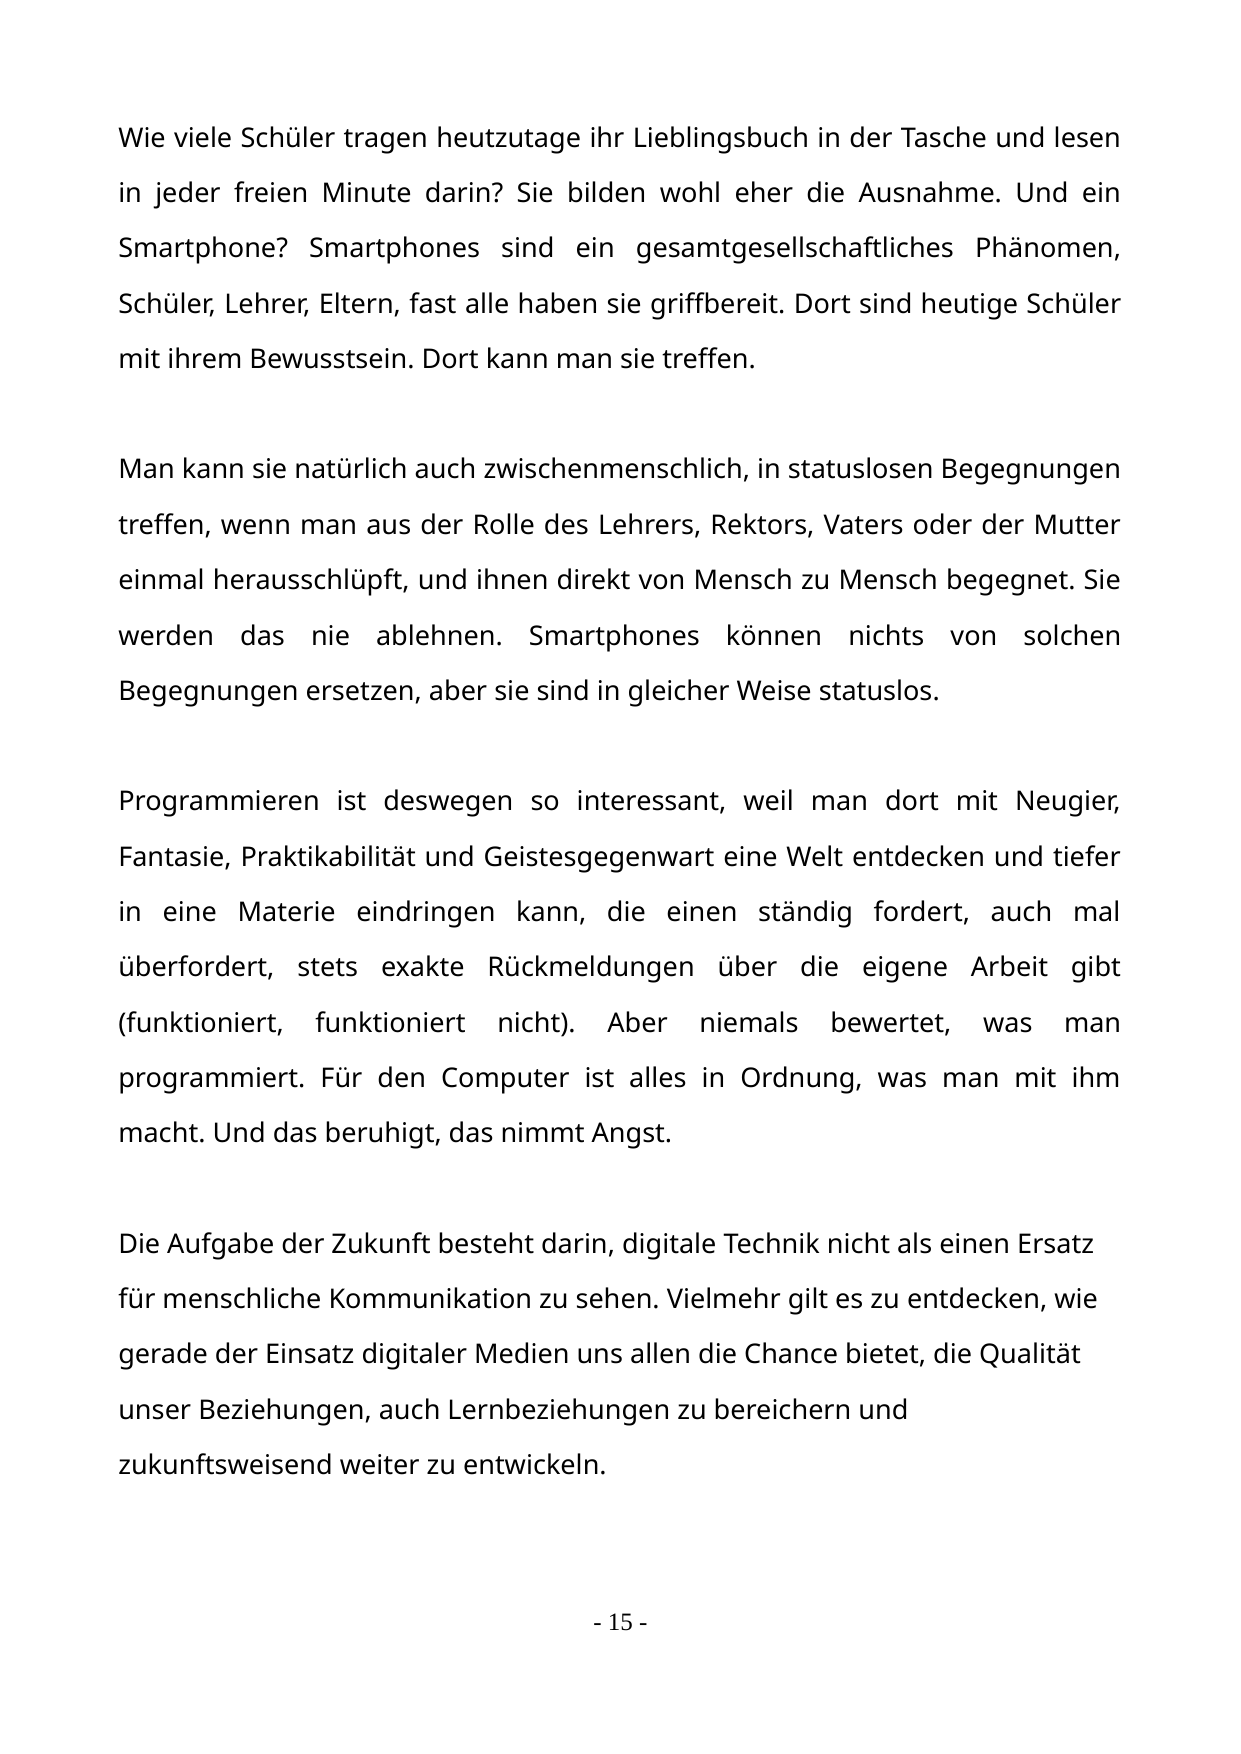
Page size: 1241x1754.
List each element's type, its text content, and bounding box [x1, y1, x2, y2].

text Wie viele Schüler tragen heutzutage ihr Lieblingsbuch in der Tasche und lesen in jeder freien Minute darin? Sie bilden wohl eher die Ausnahme. Und ein Smartphone? Smartphones sind ein gesamtgesellschaftliches Phänomen, Schüler, Lehrer, Eltern, fast alle haben sie griffbereit. Dort sind heutige Schüler mit ihrem Bewusstsein. Dort kann man sie treffen. [118, 118, 1122, 376]
text Man kann sie natürlich auch zwischenmenschlich, in statuslosen Begegnungen treffen, wenn man aus der Rolle des Lehrers, Rektors, Vaters oder der Mutter einmal herausschlüpft, und ihnen direkt von Mensch zu Mensch begegnet. Sie werden das nie ablehnen. Smartphones können nichts von solchen Begegnungen ersetzen, aber sie sind in gleicher Weise statuslos. [118, 450, 1122, 708]
text Programmieren ist deswegen so interessant, weil man dort mit Neugier, Fantasie, Praktikabilität und Geistesgegenwart eine Welt entdecken und tiefer in eine Materie eindringen kann, die einen ständig fordert, auch mal überfordert, stets exakte Rückmeldungen über die eigene Arbeit gibt (funktioniert, funktioniert nicht). Aber niemals bewertet, was man programmiert. Für den Computer ist alles in Ordnung, was man mit ihm macht. Und das beruhigt, das nimmt Angst. [118, 782, 1122, 1151]
text Die Aufgabe der Zukunft besteht darin, digitale Technik nicht als einen Ersatz für menschliche Kommunikation zu sehen. Vielmehr gilt es zu entdecken, wie gerade der Einsatz digitaler Medien uns allen die Chance bietet, die Qualität unser Beziehungen, auch Lernbeziehungen zu bereichern und zukunftsweisend weiter zu entwickeln. [118, 1224, 1122, 1482]
